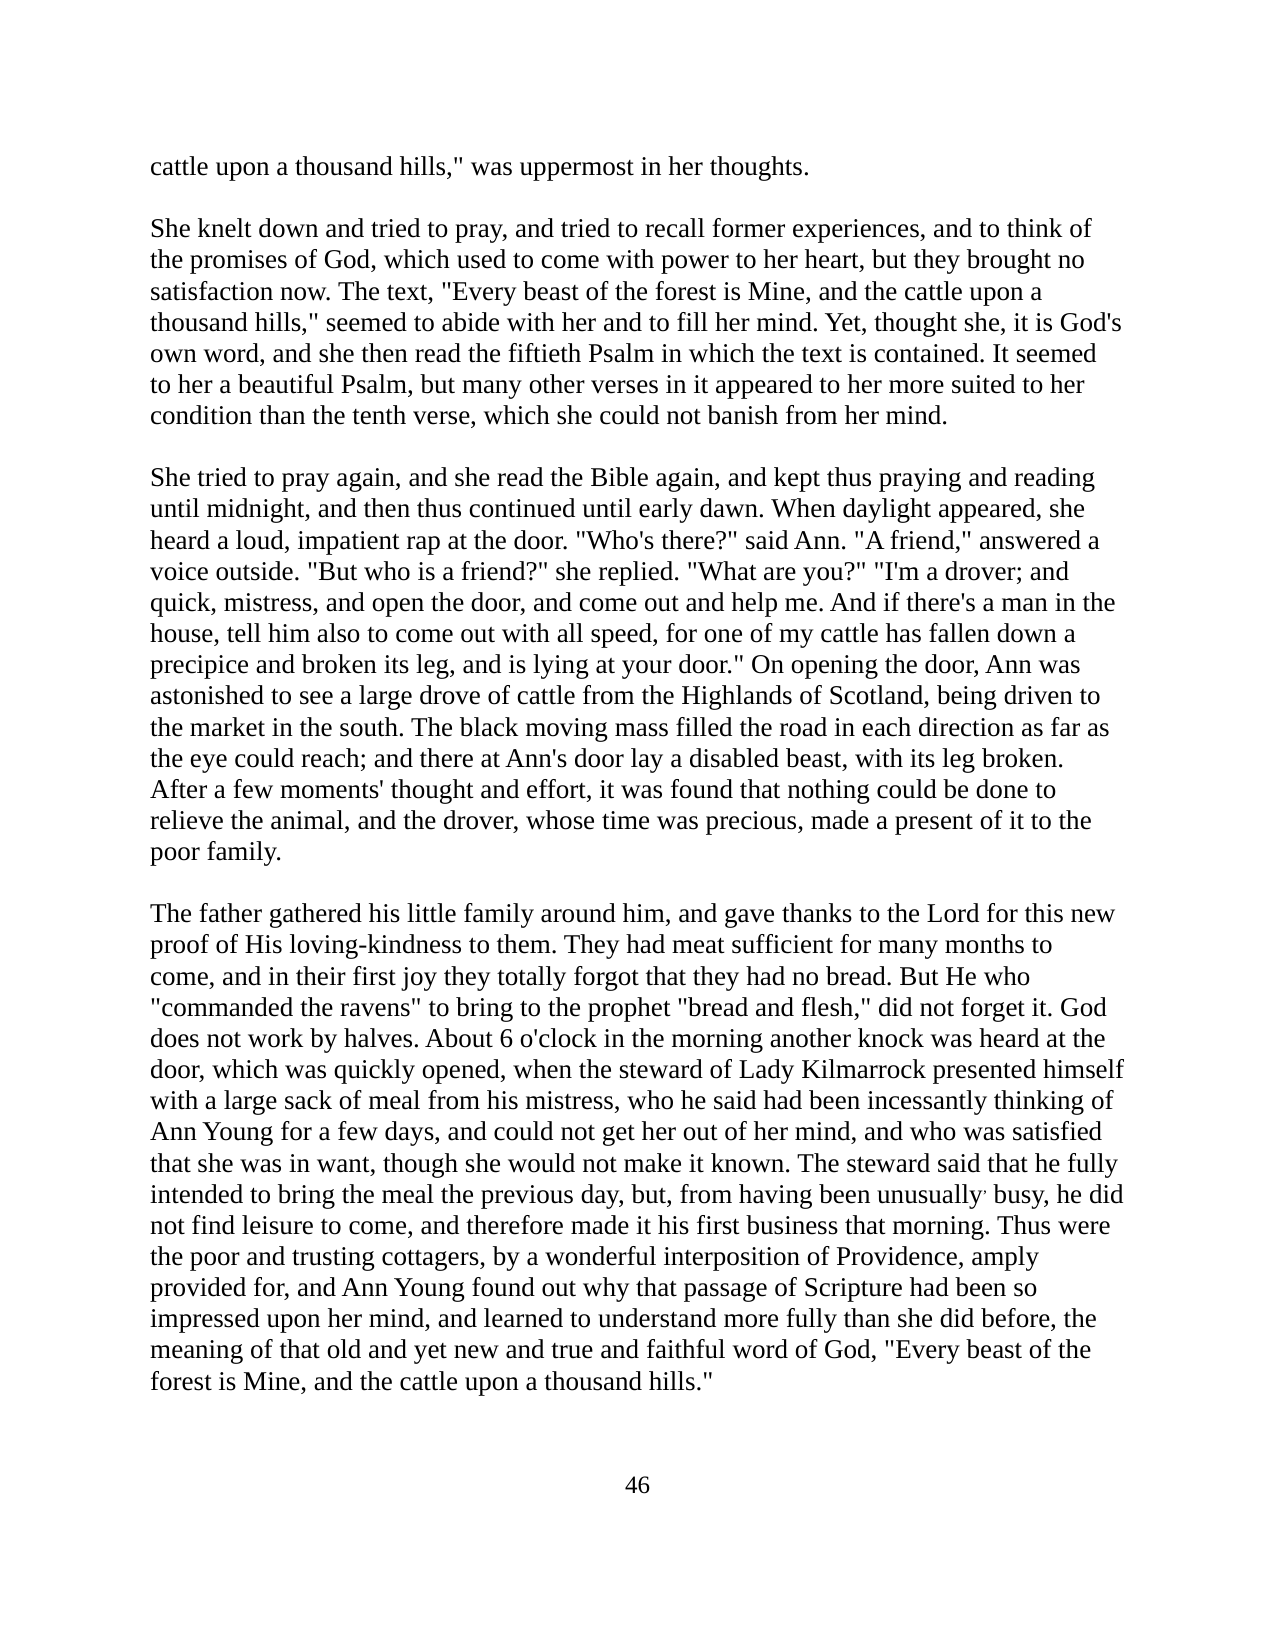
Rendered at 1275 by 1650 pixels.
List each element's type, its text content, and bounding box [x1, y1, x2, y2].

text She knelt down and tried to pray, and tried to recall former experiences, and to think of the promises of God, which used to come with power to her heart, but they brought no satisfaction now. The text, "Every beast of the forest is Mine, and the cattle upon a thousand hills," seemed to abide with her and to fill her mind. Yet, thought she, it is God's own word, and she then read the fiftieth Psalm in which the text is contained. It seemed to her a beautiful Psalm, but many other verses in it appeared to her more suited to her condition than the tenth verse, which she could not banish from her mind. [150, 212, 1125, 430]
text The father gathered his little family around him, and gave thanks to the Lord for this new proof of His loving-kindness to them. They had meat sufficient for many months to come, and in their first joy they totally forgot that they had no bread. But He who "commanded the ravens" to bring to the prophet "bread and flesh," did not forget it. God does not work by halves. About 6 o'clock in the morning another knock was heard at the door, which was quickly opened, when the steward of Lady Kilmarrock presented himself with a large sack of meal from his mistress, who he said had been incessantly thinking of Ann Young for a few days, and could not get her out of her mind, and who was satisfied that she was in want, though she would not make it known. The steward said that he fully intended to bring the meal the previous day, but, from having been unusually, busy, he did not find leisure to come, and therefore made it his first business that morning. Thus were the poor and trusting cottagers, by a wonderful interposition of Providence, amply provided for, and Ann Young found out why that passage of Scripture had been so impressed upon her mind, and learned to understand more fully than she did before, the meaning of that old and yet new and true and faithful word of God, "Every beast of the forest is Mine, and the cattle upon a thousand hills." [150, 897, 1125, 1396]
text She tried to pray again, and she read the Bible again, and kept thus praying and reading until midnight, and then thus continued until early dawn. When daylight appeared, she heard a loud, impatient rap at the door. "Who's there?" said Ann. "A friend," answered a voice outside. "But who is a friend?" she replied. "What are you?" "I'm a drover; and quick, mistress, and open the door, and come out and help me. And if there's a man in the house, tell him also to come out with all speed, for one of my cattle has fallen down a precipice and broken its leg, and is lying at your door." On opening the door, Ann was astonished to see a large drove of cattle from the Highlands of Scotland, being driven to the market in the south. The black moving mass filled the road in each direction as far as the eye could reach; and there at Ann's door lay a disabled beast, with its leg broken. After a few moments' thought and effort, it was found that nothing could be done to relieve the animal, and the drover, whose time was precious, made a present of it to the poor family. [150, 461, 1125, 866]
text cattle upon a thousand hills," was uppermost in her thoughts. [150, 150, 1125, 181]
